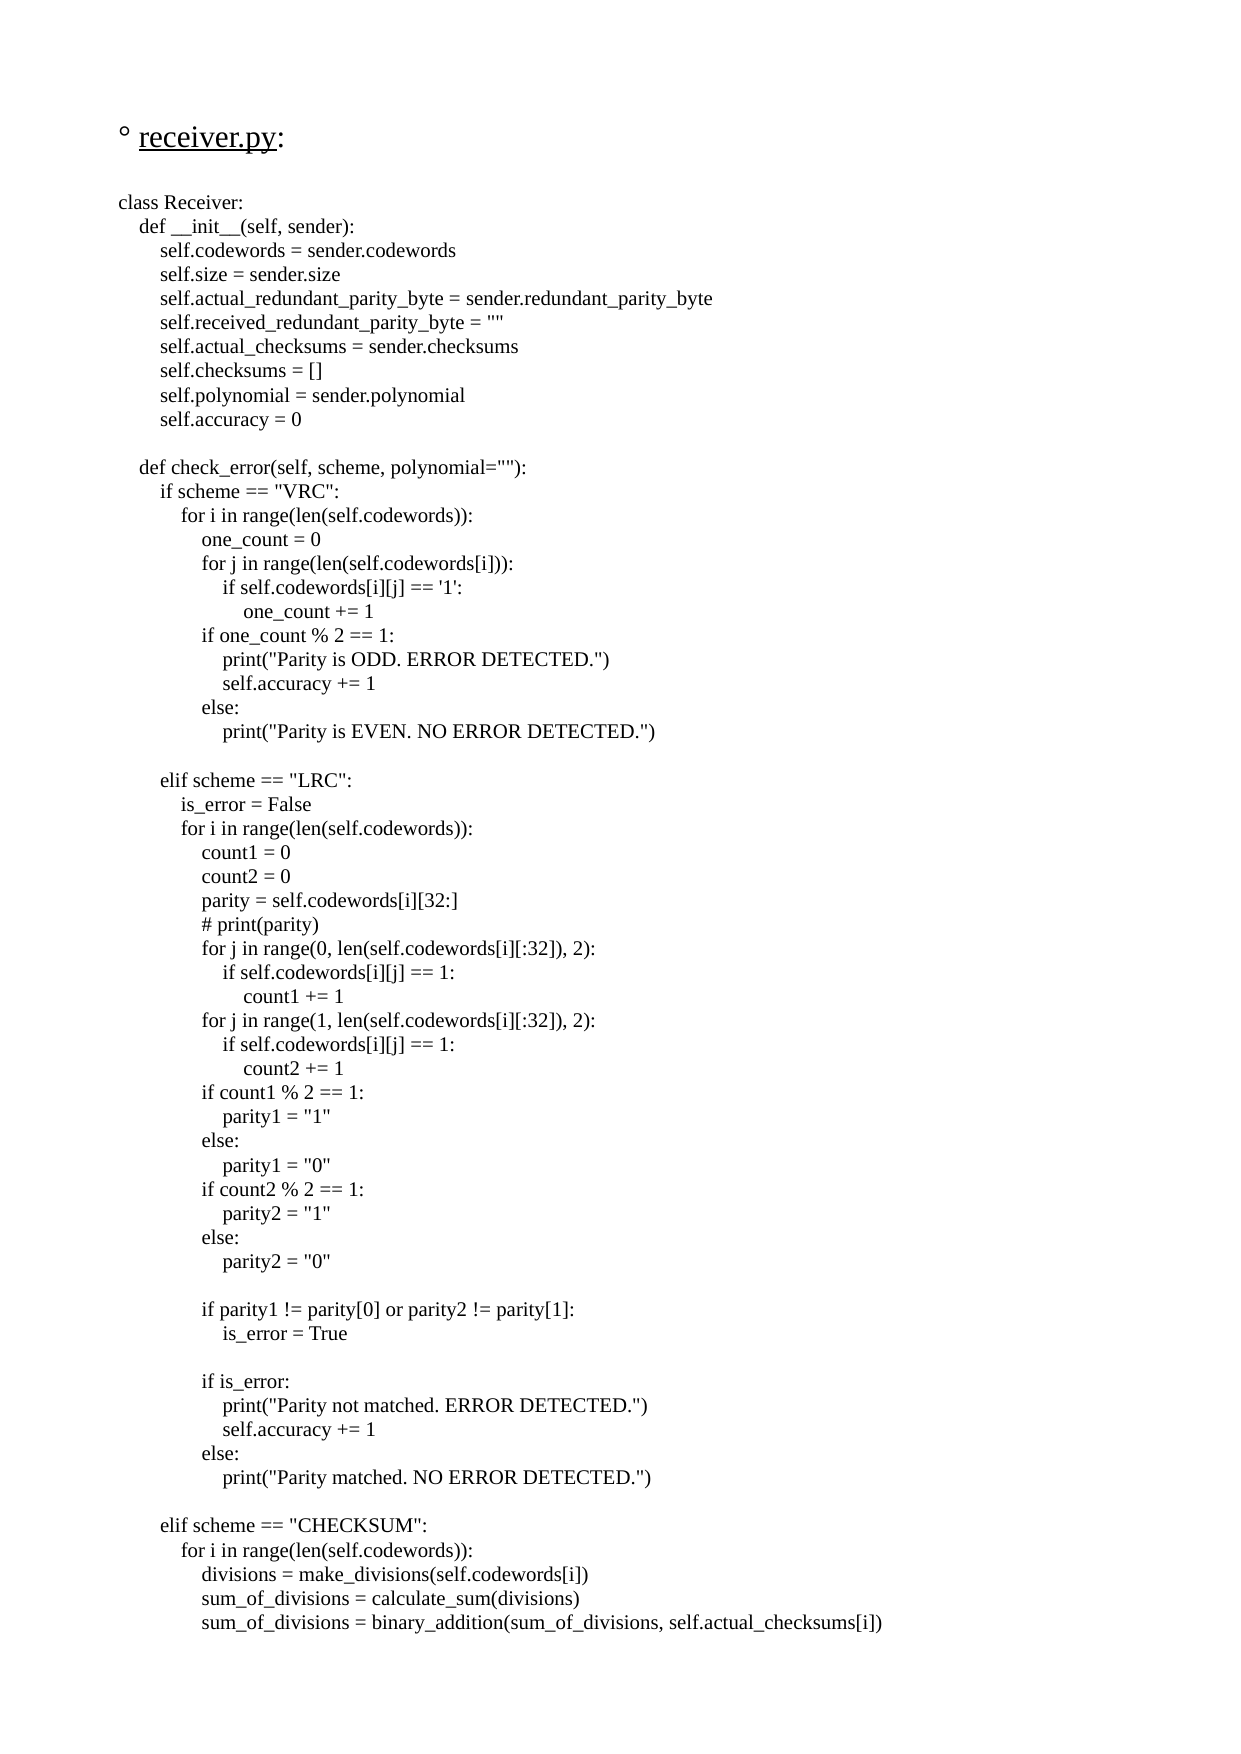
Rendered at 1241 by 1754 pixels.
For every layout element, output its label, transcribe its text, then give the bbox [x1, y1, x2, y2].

text for i in range(len(self.codewords)): [118, 1537, 1122, 1562]
text if count1 % 2 == 1: [118, 1080, 1122, 1104]
text if count2 % 2 == 1: [118, 1177, 1122, 1201]
text parity1 = "1" [118, 1104, 1122, 1128]
text elif scheme == "LRC": [118, 767, 1122, 792]
text self.actual_checksums = sender.checksums [118, 334, 1122, 358]
text else: [118, 1128, 1122, 1152]
text self.size = sender.size [118, 262, 1122, 286]
text self.codewords = sender.codewords [118, 238, 1122, 262]
text parity1 = "0" [118, 1152, 1122, 1177]
text self.received_redundant_parity_byte = "" [118, 310, 1122, 334]
text if scheme == "VRC": [118, 479, 1122, 503]
text for j in range(0, len(self.codewords[i][:32]), 2): [118, 936, 1122, 960]
text one_count = 0 [118, 527, 1122, 551]
text count1 += 1 [118, 984, 1122, 1008]
text ° receiver.py: [118, 118, 1122, 154]
text for j in range(len(self.codewords[i])): [118, 551, 1122, 575]
text # print(parity) [118, 912, 1122, 936]
text self.checksums = [] [118, 358, 1122, 382]
text sum_of_divisions = calculate_sum(divisions) [118, 1586, 1122, 1610]
text parity2 = "1" [118, 1201, 1122, 1225]
text else: [118, 1225, 1122, 1249]
text if one_count % 2 == 1: [118, 623, 1122, 647]
text for i in range(len(self.codewords)): [118, 503, 1122, 527]
text self.polynomial = sender.polynomial [118, 382, 1122, 407]
text def check_error(self, scheme, polynomial=""): [118, 455, 1122, 479]
text else: [118, 1441, 1122, 1465]
text print("Parity matched. NO ERROR DETECTED.") [118, 1465, 1122, 1489]
text print("Parity is EVEN. NO ERROR DETECTED.") [118, 719, 1122, 743]
text count1 = 0 [118, 840, 1122, 864]
text self.accuracy = 0 [118, 407, 1122, 431]
text parity = self.codewords[i][32:] [118, 888, 1122, 912]
text print("Parity not matched. ERROR DETECTED.") [118, 1393, 1122, 1417]
text if self.codewords[i][j] == 1: [118, 1032, 1122, 1056]
text print("Parity is ODD. ERROR DETECTED.") [118, 647, 1122, 671]
text is_error = True [118, 1321, 1122, 1345]
text for j in range(1, len(self.codewords[i][:32]), 2): [118, 1008, 1122, 1032]
text parity2 = "0" [118, 1249, 1122, 1273]
text self.accuracy += 1 [118, 1417, 1122, 1441]
text is_error = False [118, 792, 1122, 816]
text if parity1 != parity[0] or parity2 != parity[1]: [118, 1297, 1122, 1321]
text sum_of_divisions = binary_addition(sum_of_divisions, self.actual_checksums[i]) [118, 1610, 1122, 1634]
text def __init__(self, sender): [118, 214, 1122, 238]
text else: [118, 695, 1122, 719]
text elif scheme == "CHECKSUM": [118, 1513, 1122, 1537]
text if self.codewords[i][j] == '1': [118, 575, 1122, 599]
text self.accuracy += 1 [118, 671, 1122, 695]
text if is_error: [118, 1369, 1122, 1393]
text divisions = make_divisions(self.codewords[i]) [118, 1562, 1122, 1586]
text for i in range(len(self.codewords)): [118, 816, 1122, 840]
text count2 = 0 [118, 864, 1122, 888]
text if self.codewords[i][j] == 1: [118, 960, 1122, 984]
text class Receiver: [118, 190, 1122, 214]
text one_count += 1 [118, 599, 1122, 623]
text count2 += 1 [118, 1056, 1122, 1080]
text self.actual_redundant_parity_byte = sender.redundant_parity_byte [118, 286, 1122, 310]
